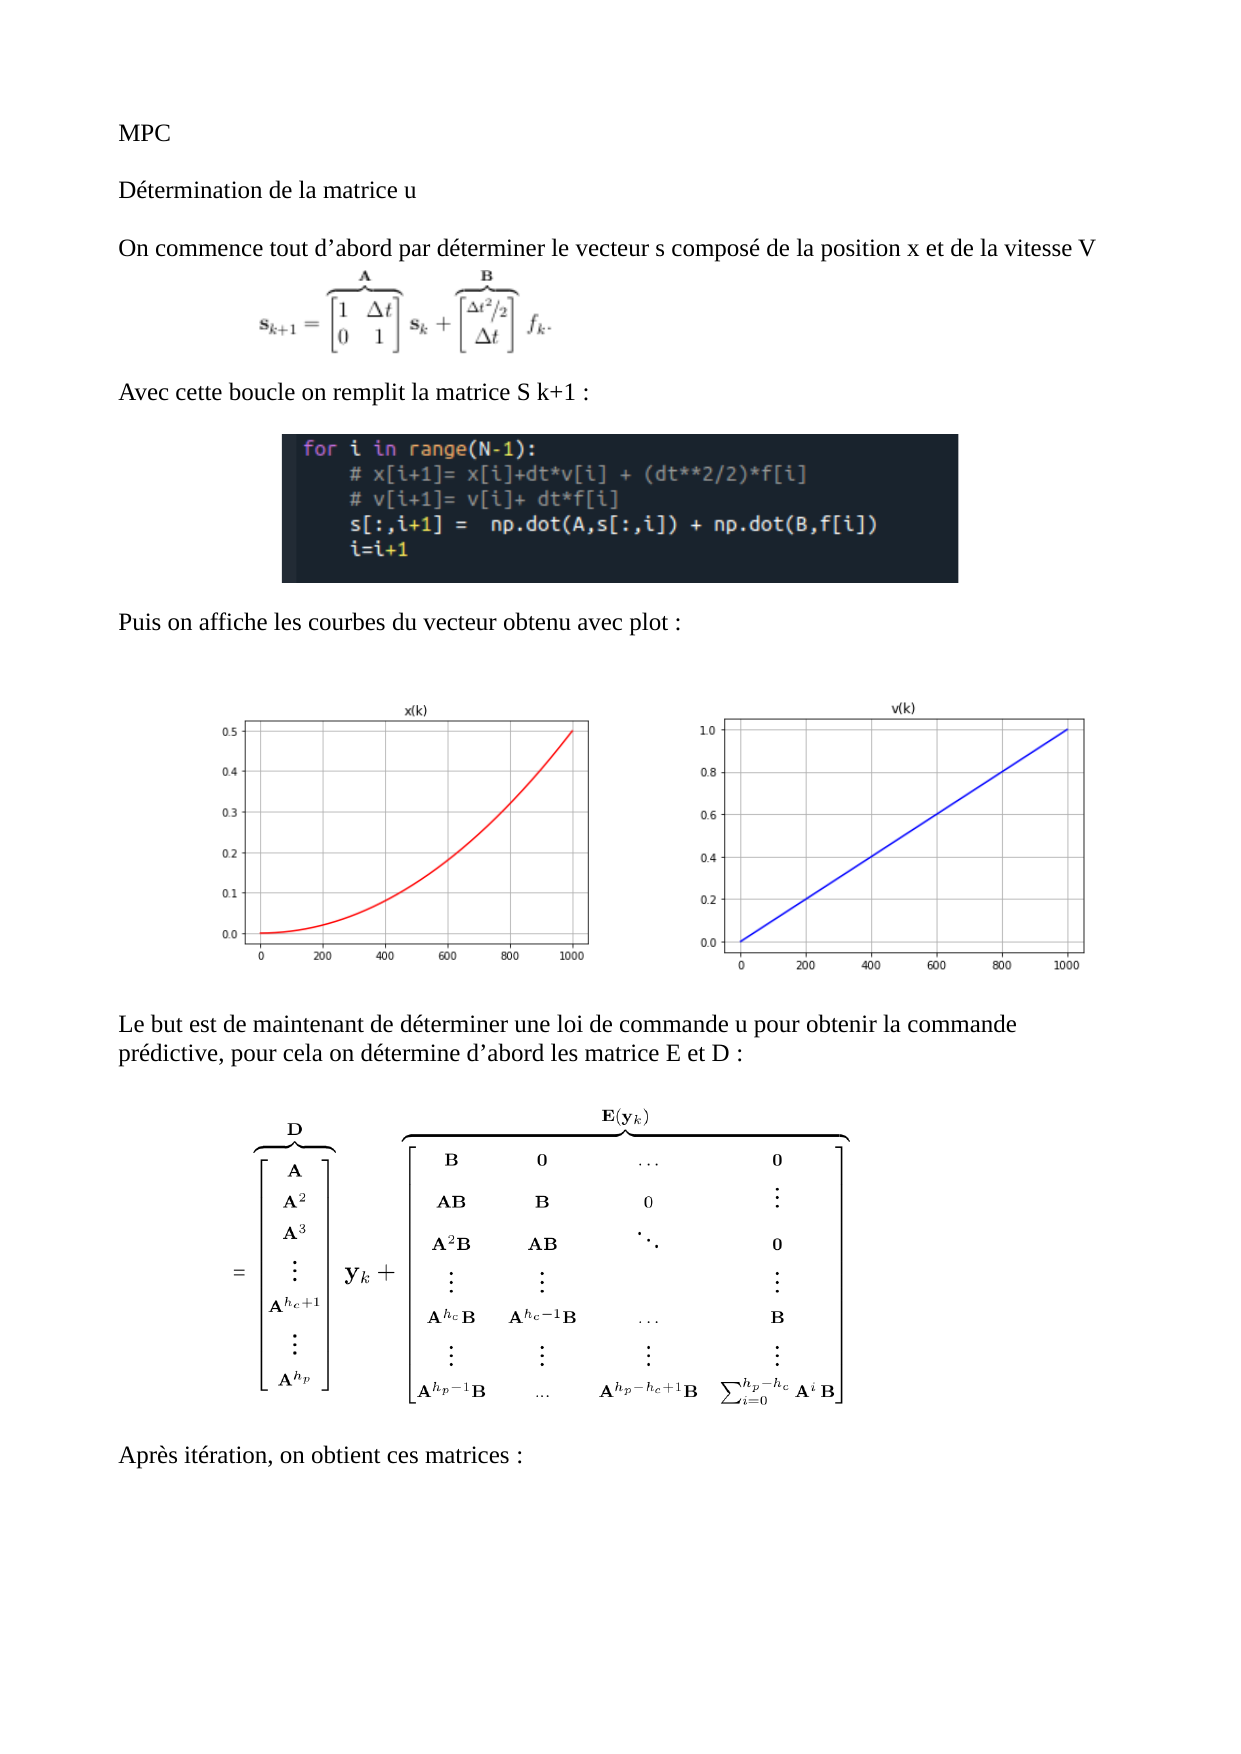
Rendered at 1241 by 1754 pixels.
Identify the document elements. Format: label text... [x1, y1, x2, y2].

text Après itération, on obtient ces matrices : [118, 1441, 1122, 1469]
text Avec cette boucle on remplit la matrice S k+1 : [118, 377, 1122, 406]
picture [692, 695, 1090, 978]
picture [215, 698, 594, 968]
text Détermination de la matrice u [118, 176, 1122, 204]
text On commence tout d’abord par déterminer le vecteur s composé de la position x et de la vitesse V [118, 233, 1122, 262]
picture [233, 1105, 850, 1424]
text Le but est de maintenant de déterminer une loi de commande u pour obtenir la commande prédictive, pour cela on détermine d’abord les matrice E et D : [118, 1009, 1122, 1067]
text MPC [118, 118, 1122, 147]
text Puis on affiche les courbes du vecteur obtenu avec plot : [118, 607, 1122, 636]
picture [241, 270, 578, 369]
picture [281, 434, 959, 583]
